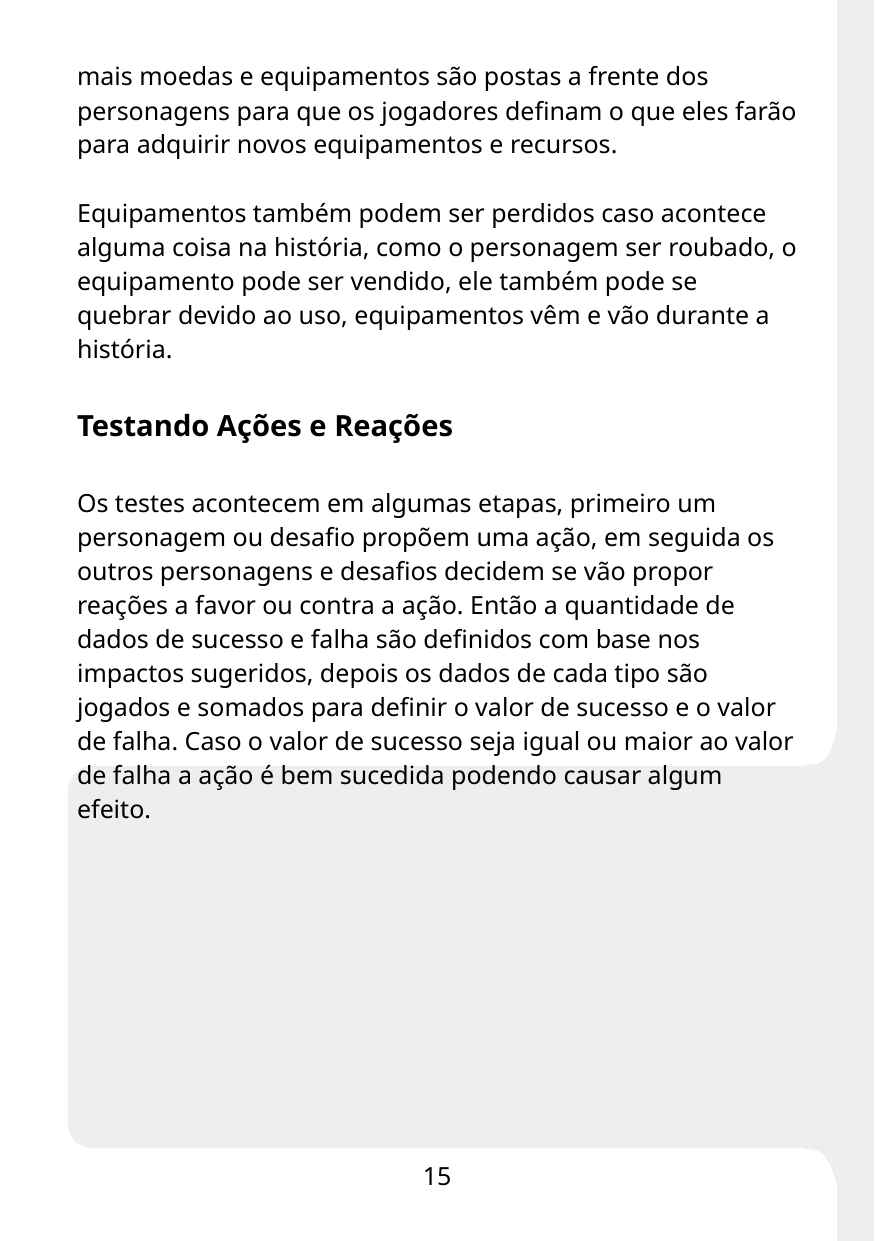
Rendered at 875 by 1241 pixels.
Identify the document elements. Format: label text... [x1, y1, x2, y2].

text Equipamentos também podem ser perdidos caso acontece alguma coisa na história, como o personagem ser roubado, o equipamento pode ser vendido, ele também pode se quebrar devido ao uso, equipamentos vêm e vão durante a história. [77, 195, 797, 366]
text mais moedas e equipamentos são postas a frente dos personagens para que os jogadores definam o que eles farão para adquirir novos equipamentos e recursos. [77, 59, 797, 161]
text Os testes acontecem em algumas etapas, primeiro um personagem ou desafio propõem uma ação, em seguida os outros personagens e desafios decidem se vão propor reações a favor ou contra a ação. Então a quantidade de dados de sucesso e falha são definidos com base nos impactos sugeridos, depois os dados de cada tipo são jogados e somados para definir o valor de sucesso e o valor de falha. Caso o valor de sucesso seja igual ou maior ao valor de falha a ação é bem sucedida podendo causar algum efeito. [77, 485, 797, 771]
subtitle Testando Ações e Reações [77, 406, 797, 445]
